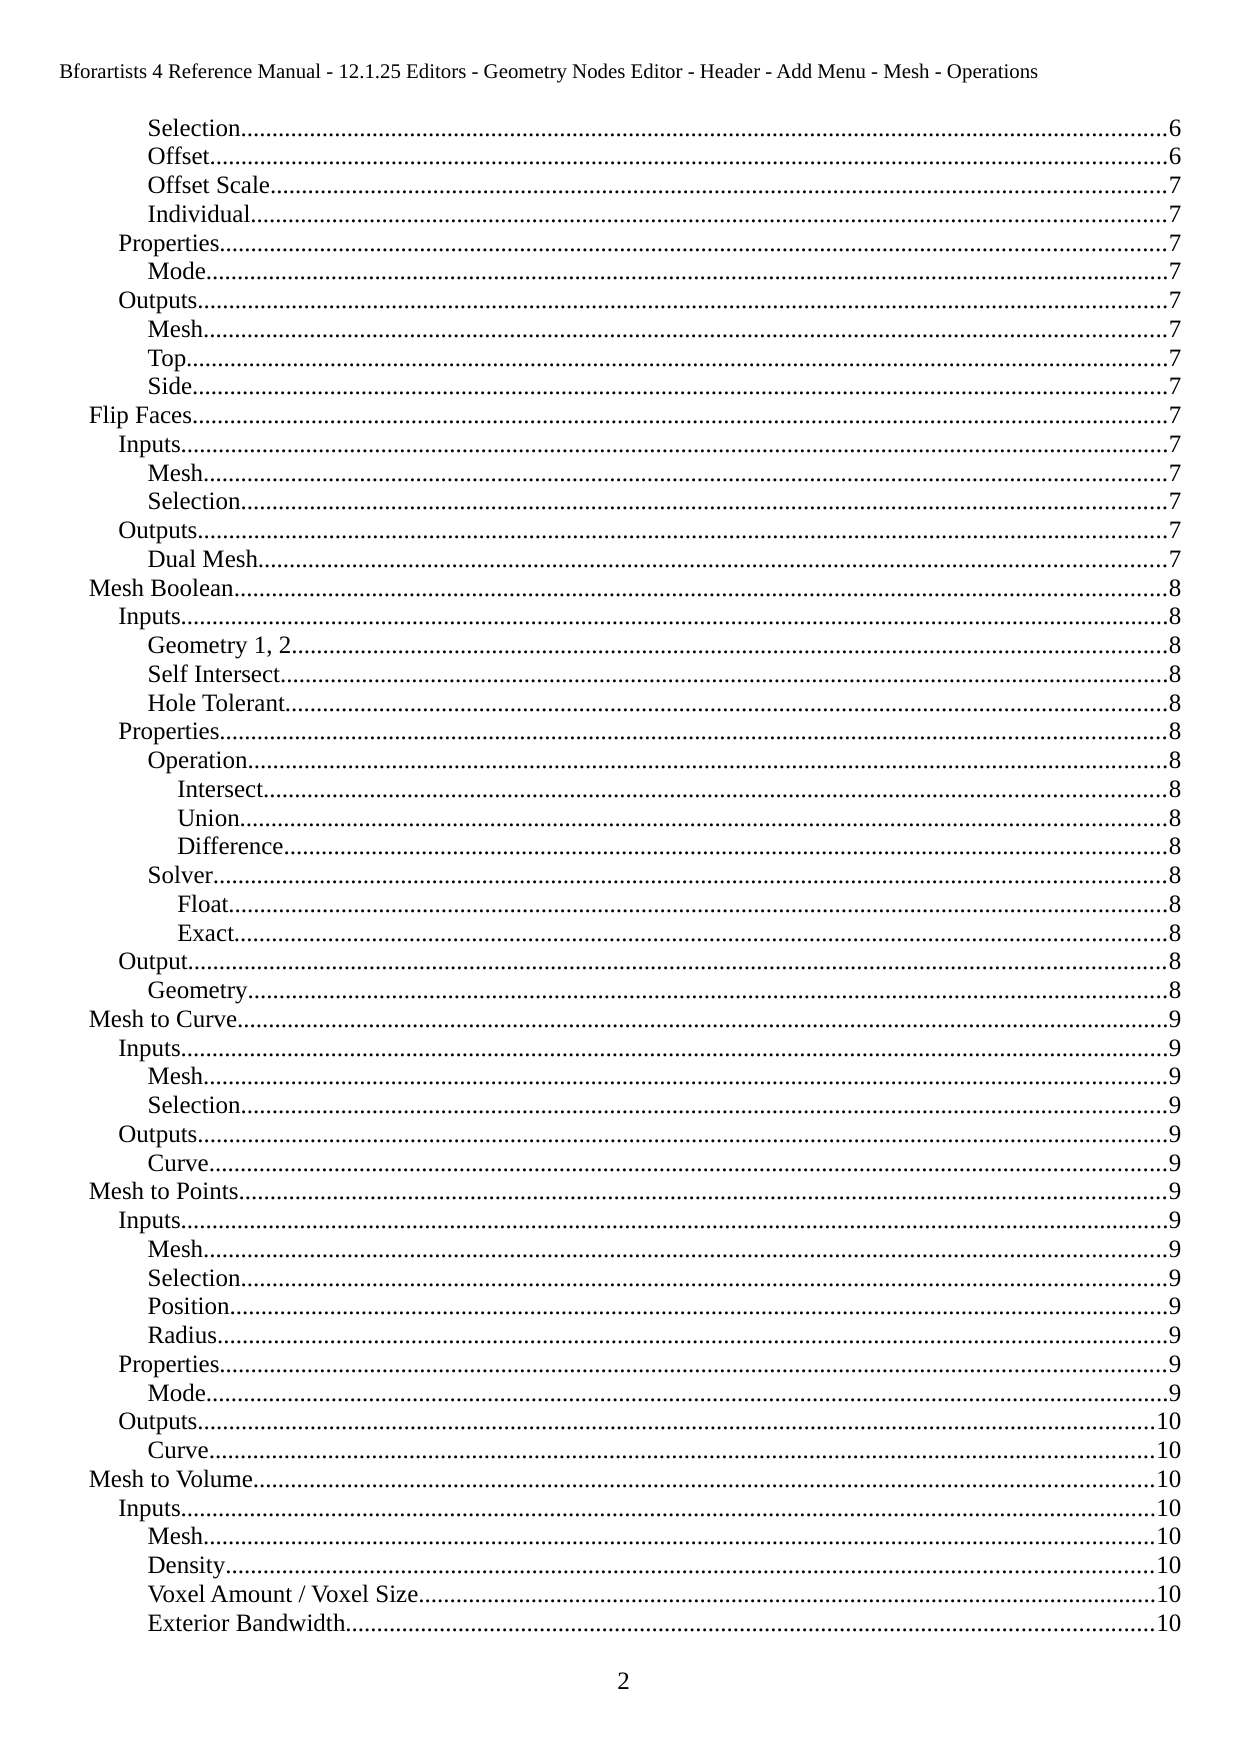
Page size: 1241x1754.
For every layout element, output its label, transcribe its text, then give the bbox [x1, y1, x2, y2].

text Mesh to Volume 10 [88, 1464, 1181, 1493]
text Mesh 9 [147, 1234, 1181, 1263]
text Dual Mesh 7 [147, 544, 1181, 573]
text Individual 7 [147, 199, 1181, 228]
text Geometry 8 [147, 975, 1181, 1004]
text Inputs 8 [118, 601, 1181, 630]
text Outputs 7 [118, 515, 1181, 544]
text Self Intersect 8 [147, 659, 1181, 688]
text Mesh 10 [147, 1521, 1181, 1550]
text Solver 8 [147, 860, 1181, 889]
text Mode 7 [147, 256, 1181, 285]
text Union 8 [177, 803, 1181, 831]
text Top 7 [147, 343, 1181, 371]
text Radius 9 [147, 1320, 1181, 1349]
text Hole Tolerant 8 [147, 688, 1181, 716]
text Mode 9 [147, 1378, 1181, 1406]
text Inputs 9 [118, 1205, 1181, 1234]
text Mesh 7 [147, 314, 1181, 343]
text Inputs 10 [118, 1493, 1181, 1521]
text Mesh to Points 9 [88, 1176, 1181, 1205]
text Flip Faces 7 [88, 400, 1181, 429]
text Mesh 9 [147, 1061, 1181, 1090]
text Selection 6 [147, 113, 1181, 141]
text Outputs 9 [118, 1119, 1181, 1148]
text Exterior Bandwidth 10 [147, 1608, 1181, 1636]
text Operation 8 [147, 745, 1181, 774]
text Float 8 [177, 889, 1181, 918]
text Offset Scale 7 [147, 170, 1181, 199]
text Geometry 1, 2 8 [147, 630, 1181, 659]
text Position 9 [147, 1291, 1181, 1320]
text Outputs 7 [118, 285, 1181, 314]
text Side 7 [147, 371, 1181, 400]
text Selection 7 [147, 486, 1181, 515]
text Curve 10 [147, 1435, 1181, 1464]
text Exact 8 [177, 918, 1181, 946]
text Voxel Amount / Voxel Size 10 [147, 1579, 1181, 1608]
text Density 10 [147, 1550, 1181, 1579]
text Difference 8 [177, 831, 1181, 860]
text Selection 9 [147, 1263, 1181, 1291]
text Properties 7 [118, 228, 1181, 256]
text Inputs 7 [118, 429, 1181, 458]
text Inputs 9 [118, 1033, 1181, 1061]
text Properties 8 [118, 716, 1181, 745]
text Offset 6 [147, 141, 1181, 170]
text Outputs 10 [118, 1406, 1181, 1435]
text Properties 9 [118, 1349, 1181, 1378]
text Curve 9 [147, 1148, 1181, 1176]
text Mesh to Curve 9 [88, 1004, 1181, 1033]
text Intersect 8 [177, 774, 1181, 803]
text Mesh Boolean 8 [88, 573, 1181, 601]
text Output 8 [118, 946, 1181, 975]
text Selection 9 [147, 1090, 1181, 1119]
text Mesh 7 [147, 458, 1181, 486]
